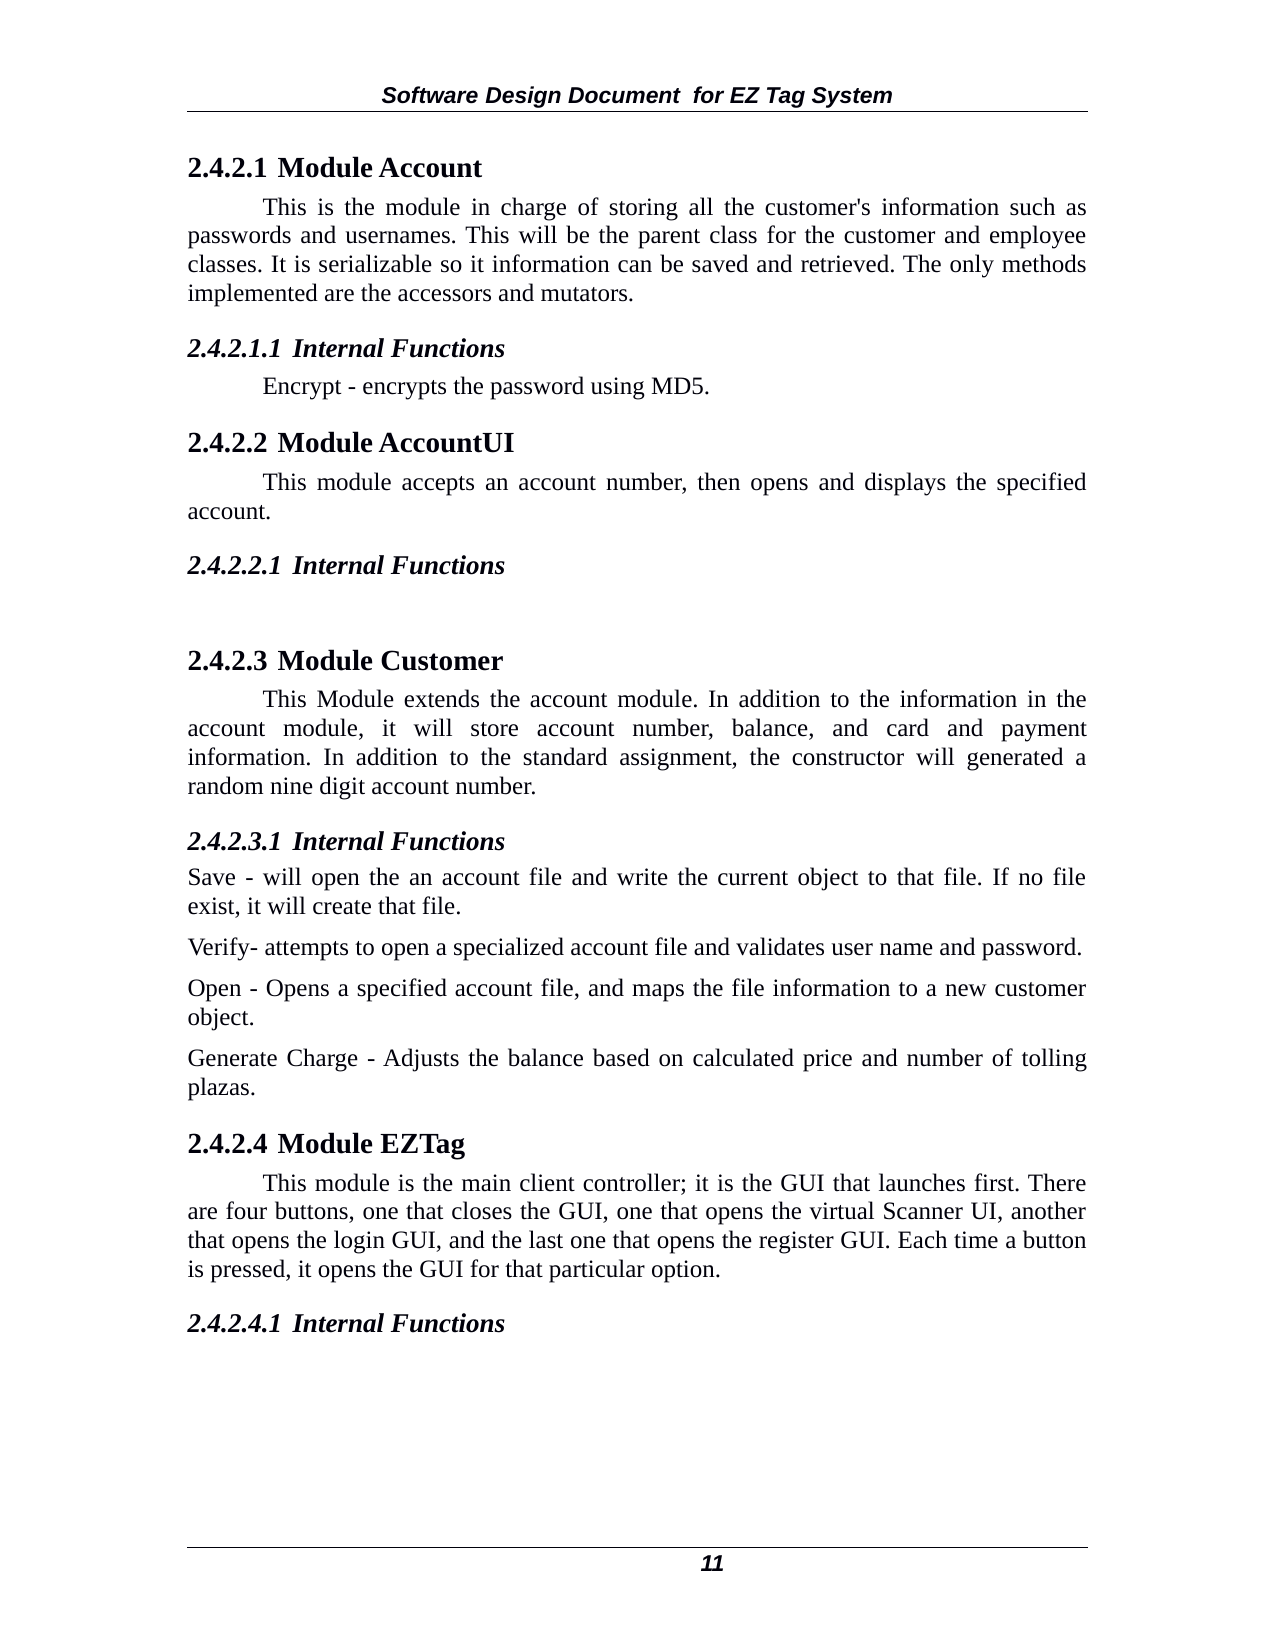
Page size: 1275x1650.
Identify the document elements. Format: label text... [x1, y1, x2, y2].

text Open - Opens a specified account file, and maps the file information to a new customer object. [187, 973, 1088, 1031]
text Encrypt - encrypts the password using MD5. [187, 371, 1088, 400]
subtitle Internal Functions [187, 332, 1088, 363]
subtitle Module Customer [187, 643, 1088, 676]
text This module is the main client controller; it is the GUI that launches first. There are four buttons, one that closes the GUI, one that opens the virtual Scanner UI, another that opens the login GUI, and the last one that opens the register GUI. Each time a button is pressed, it opens the GUI for that particular option. [187, 1168, 1088, 1283]
text Generate Charge - Adjusts the balance based on calculated price and number of tolling plazas. [187, 1043, 1088, 1101]
text This module accepts an account number, then opens and displays the specified account. [187, 467, 1088, 524]
text Save - will open the an account file and write the current object to that file. If no file exist, it will create that file. [187, 862, 1088, 919]
subtitle Internal Functions [187, 824, 1088, 856]
subtitle Internal Functions [187, 549, 1088, 581]
text This Module extends the account module. In addition to the information in the account module, it will store account number, balance, and card and payment information. In addition to the standard assignment, the constructor will generated a random nine digit account number. [187, 684, 1088, 799]
subtitle Module Account [187, 150, 1088, 183]
subtitle Module EZTag [187, 1126, 1088, 1159]
text This is the module in charge of storing all the customer's information such as passwords and usernames. This will be the parent class for the customer and employee classes. It is serializable so it information can be saved and retrieved. The only methods implemented are the accessors and mutators. [187, 192, 1088, 307]
subtitle Module AccountUI [187, 425, 1088, 459]
text Verify- attempts to open a specialized account file and validates user name and password. [187, 932, 1088, 961]
subtitle Internal Functions [187, 1308, 1088, 1339]
